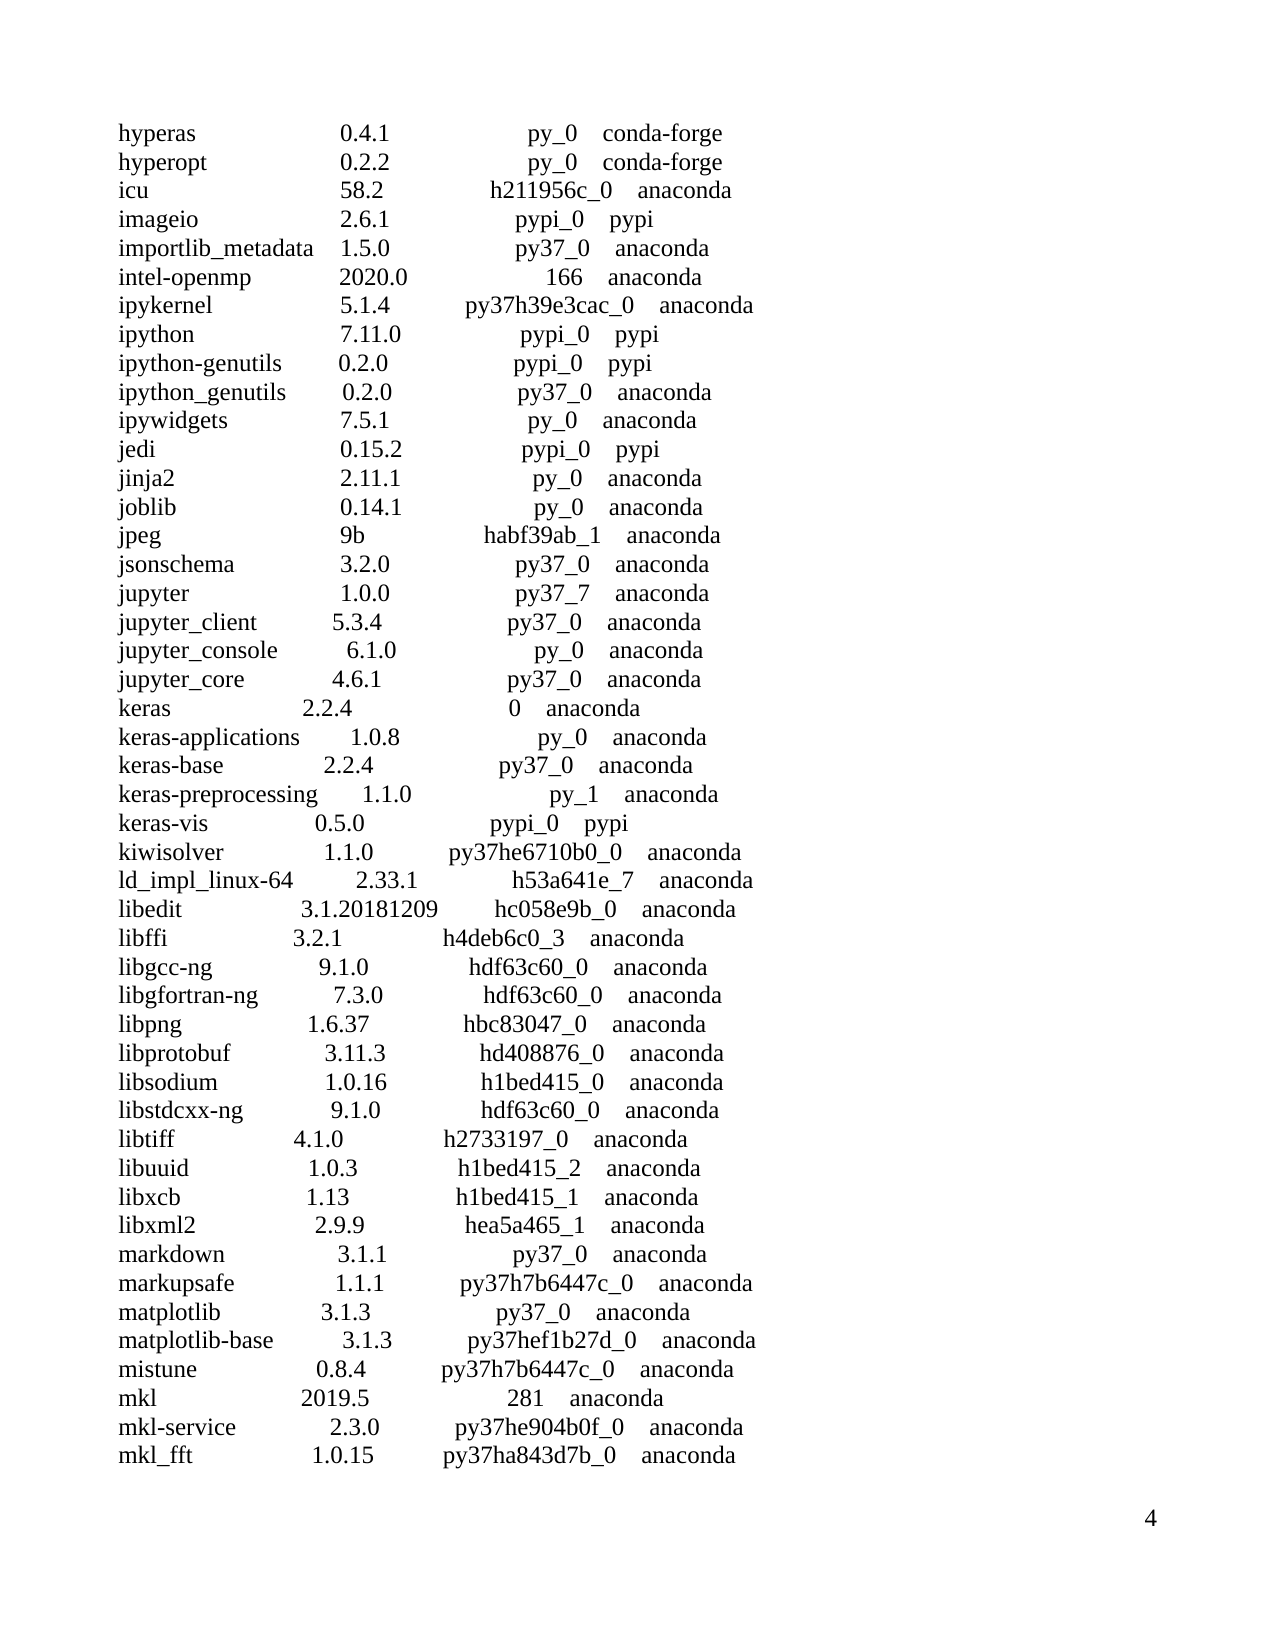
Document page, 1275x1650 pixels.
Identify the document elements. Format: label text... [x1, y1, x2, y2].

text jupyter_console 6.1.0 py_0 anaconda [118, 636, 1157, 664]
text keras-preprocessing 1.1.0 py_1 anaconda [118, 779, 1157, 808]
text libxcb 1.13 h1bed415_1 anaconda [118, 1182, 1157, 1211]
text importlib_metadata 1.5.0 py37_0 anaconda [118, 233, 1157, 262]
text mkl_fft 1.0.15 py37ha843d7b_0 anaconda [118, 1441, 1157, 1469]
text ipython_genutils 0.2.0 py37_0 anaconda [118, 377, 1157, 406]
text matplotlib-base 3.1.3 py37hef1b27d_0 anaconda [118, 1326, 1157, 1354]
text keras-vis 0.5.0 pypi_0 pypi [118, 808, 1157, 837]
text keras-applications 1.0.8 py_0 anaconda [118, 722, 1157, 751]
text libpng 1.6.37 hbc83047_0 anaconda [118, 1009, 1157, 1038]
text matplotlib 3.1.3 py37_0 anaconda [118, 1297, 1157, 1326]
text jupyter_client 5.3.4 py37_0 anaconda [118, 607, 1157, 636]
text libxml2 2.9.9 hea5a465_1 anaconda [118, 1211, 1157, 1239]
text intel-openmp 2020.0 166 anaconda [118, 262, 1157, 291]
text ipython-genutils 0.2.0 pypi_0 pypi [118, 348, 1157, 377]
text keras-base 2.2.4 py37_0 anaconda [118, 751, 1157, 779]
text jupyter_core 4.6.1 py37_0 anaconda [118, 664, 1157, 693]
text libsodium 1.0.16 h1bed415_0 anaconda [118, 1067, 1157, 1096]
text libstdcxx-ng 9.1.0 hdf63c60_0 anaconda [118, 1096, 1157, 1124]
text mistune 0.8.4 py37h7b6447c_0 anaconda [118, 1354, 1157, 1383]
text jupyter 1.0.0 py37_7 anaconda [118, 578, 1157, 607]
text imageio 2.6.1 pypi_0 pypi [118, 204, 1157, 233]
text icu 58.2 h211956c_0 anaconda [118, 176, 1157, 204]
text libedit 3.1.20181209 hc058e9b_0 anaconda [118, 894, 1157, 923]
text ipykernel 5.1.4 py37h39e3cac_0 anaconda [118, 291, 1157, 319]
text libgfortran-ng 7.3.0 hdf63c60_0 anaconda [118, 981, 1157, 1009]
text libuuid 1.0.3 h1bed415_2 anaconda [118, 1153, 1157, 1182]
text jedi 0.15.2 pypi_0 pypi [118, 434, 1157, 463]
text jpeg 9b habf39ab_1 anaconda [118, 521, 1157, 549]
text libprotobuf 3.11.3 hd408876_0 anaconda [118, 1038, 1157, 1067]
text ipython 7.11.0 pypi_0 pypi [118, 319, 1157, 348]
text markdown 3.1.1 py37_0 anaconda [118, 1239, 1157, 1268]
text keras 2.2.4 0 anaconda [118, 693, 1157, 722]
text joblib 0.14.1 py_0 anaconda [118, 492, 1157, 521]
text ipywidgets 7.5.1 py_0 anaconda [118, 406, 1157, 434]
text libgcc-ng 9.1.0 hdf63c60_0 anaconda [118, 952, 1157, 981]
text hyperas 0.4.1 py_0 conda-forge [118, 118, 1157, 147]
text jsonschema 3.2.0 py37_0 anaconda [118, 549, 1157, 578]
text mkl 2019.5 281 anaconda [118, 1383, 1157, 1412]
text kiwisolver 1.1.0 py37he6710b0_0 anaconda [118, 837, 1157, 866]
text mkl-service 2.3.0 py37he904b0f_0 anaconda [118, 1412, 1157, 1441]
text libffi 3.2.1 h4deb6c0_3 anaconda [118, 923, 1157, 952]
text libtiff 4.1.0 h2733197_0 anaconda [118, 1124, 1157, 1153]
text ld_impl_linux-64 2.33.1 h53a641e_7 anaconda [118, 866, 1157, 894]
text markupsafe 1.1.1 py37h7b6447c_0 anaconda [118, 1268, 1157, 1297]
text hyperopt 0.2.2 py_0 conda-forge [118, 147, 1157, 176]
text jinja2 2.11.1 py_0 anaconda [118, 463, 1157, 492]
